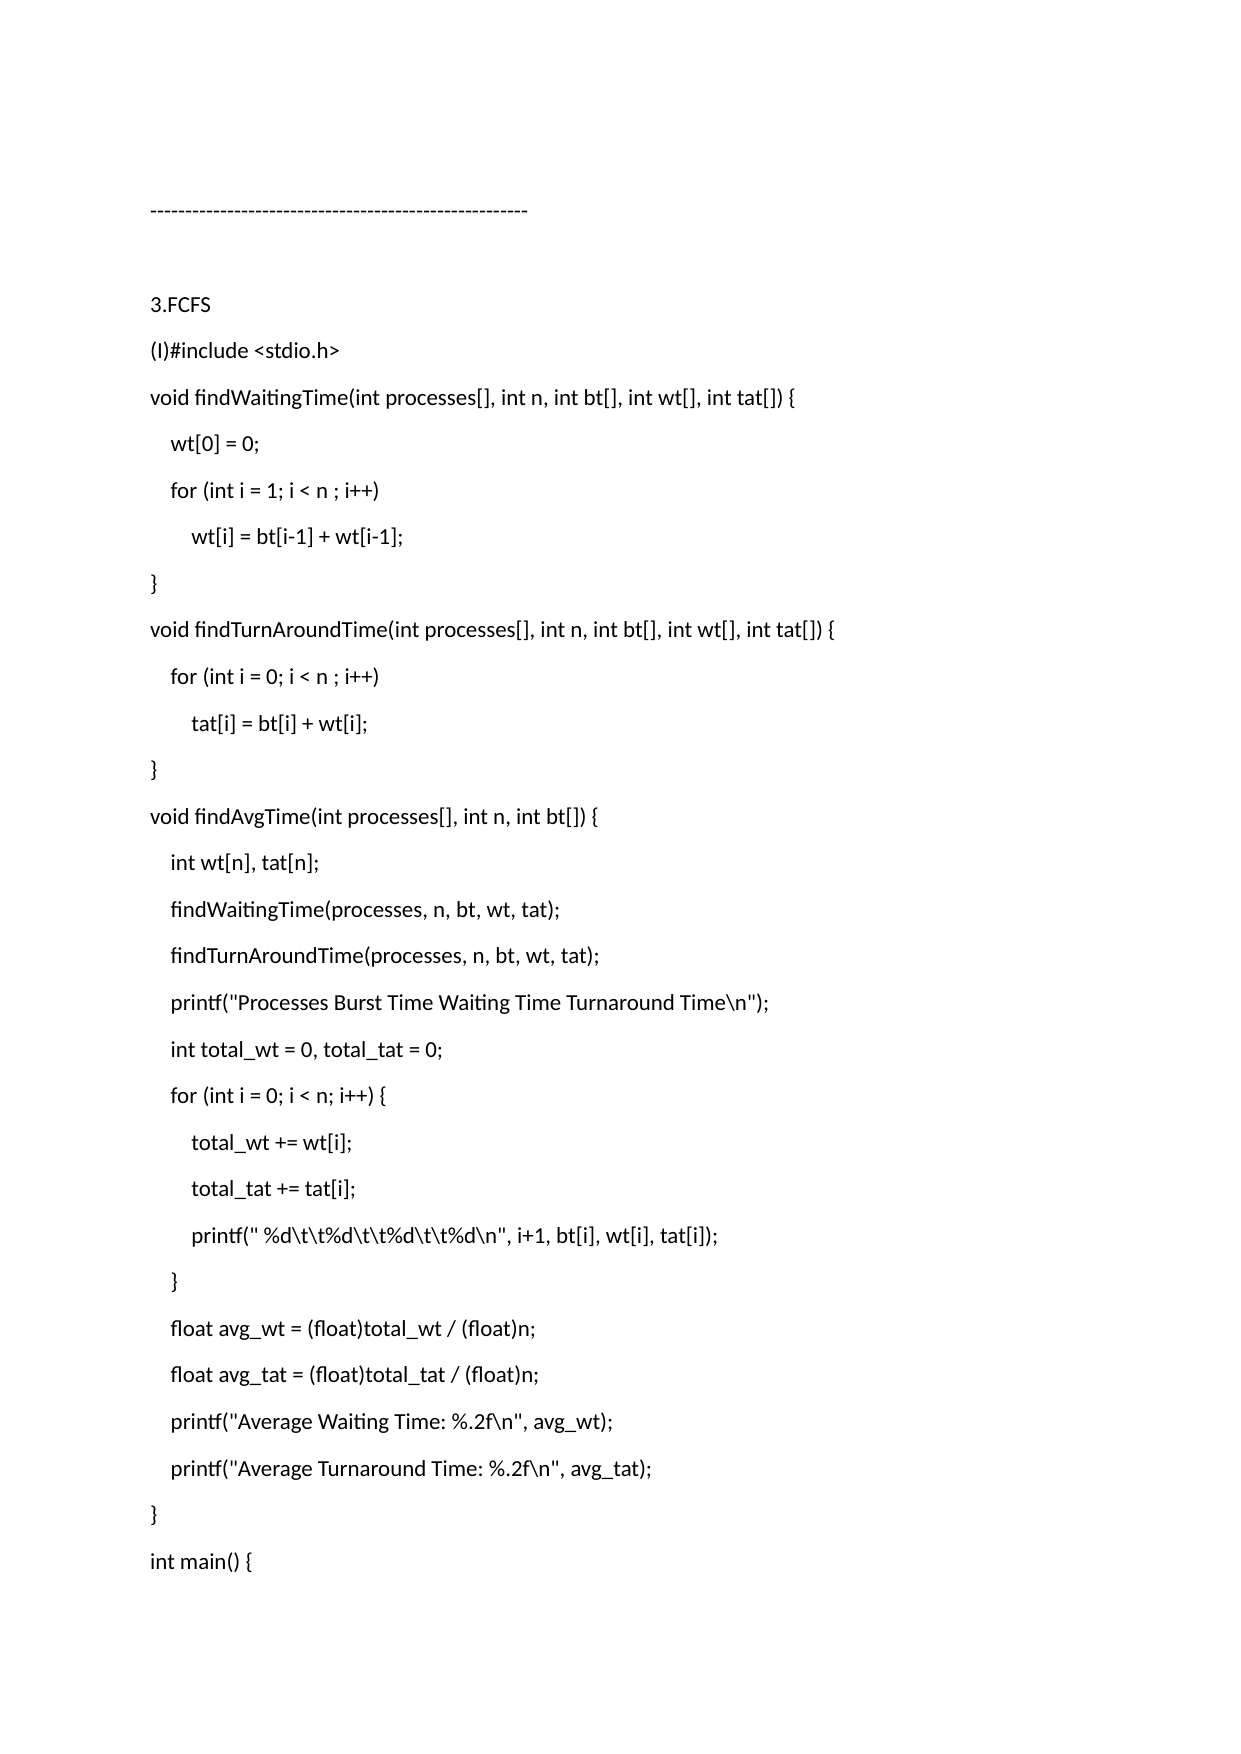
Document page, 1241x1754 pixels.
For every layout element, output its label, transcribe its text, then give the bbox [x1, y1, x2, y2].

text float avg_tat = (float)total_tat / (float)n; [150, 1361, 1090, 1389]
text total_tat += tat[i]; [150, 1174, 1090, 1202]
text findTurnAroundTime(processes, n, bt, wt, tat); [150, 942, 1090, 969]
text wt[0] = 0; [150, 429, 1090, 457]
text wt[i] = bt[i-1] + wt[i-1]; [150, 522, 1090, 551]
text void findWaitingTime(int processes[], int n, int bt[], int wt[], int tat[]) { [150, 383, 1090, 411]
text } [150, 569, 1090, 597]
text int total_wt = 0, total_tat = 0; [150, 1035, 1090, 1063]
text } [150, 1267, 1090, 1296]
text void findTurnAroundTime(int processes[], int n, int bt[], int wt[], int tat[]) { [150, 616, 1090, 644]
text printf(" %d\t\t%d\t\t%d\t\t%d\n", i+1, bt[i], wt[i], tat[i]); [150, 1221, 1090, 1249]
text int wt[n], tat[n]; [150, 848, 1090, 876]
text float avg_wt = (float)total_wt / (float)n; [150, 1314, 1090, 1342]
text void findAvgTime(int processes[], int n, int bt[]) { [150, 802, 1090, 830]
text } [150, 1500, 1090, 1528]
text } [150, 755, 1090, 783]
text printf("Processes Burst Time Waiting Time Turnaround Time\n"); [150, 988, 1090, 1016]
text ------------------------------------------------------ [150, 197, 1090, 224]
text int main() { [150, 1547, 1090, 1575]
text (I)#include <stdio.h> [150, 336, 1090, 364]
text 3.FCFS [150, 290, 1090, 318]
text for (int i = 0; i < n; i++) { [150, 1081, 1090, 1109]
text findWaitingTime(processes, n, bt, wt, tat); [150, 895, 1090, 923]
text printf("Average Turnaround Time: %.2f\n", avg_tat); [150, 1454, 1090, 1482]
text total_wt += wt[i]; [150, 1128, 1090, 1156]
text for (int i = 0; i < n ; i++) [150, 662, 1090, 690]
text for (int i = 1; i < n ; i++) [150, 476, 1090, 504]
text tat[i] = bt[i] + wt[i]; [150, 709, 1090, 737]
text printf("Average Waiting Time: %.2f\n", avg_wt); [150, 1407, 1090, 1435]
